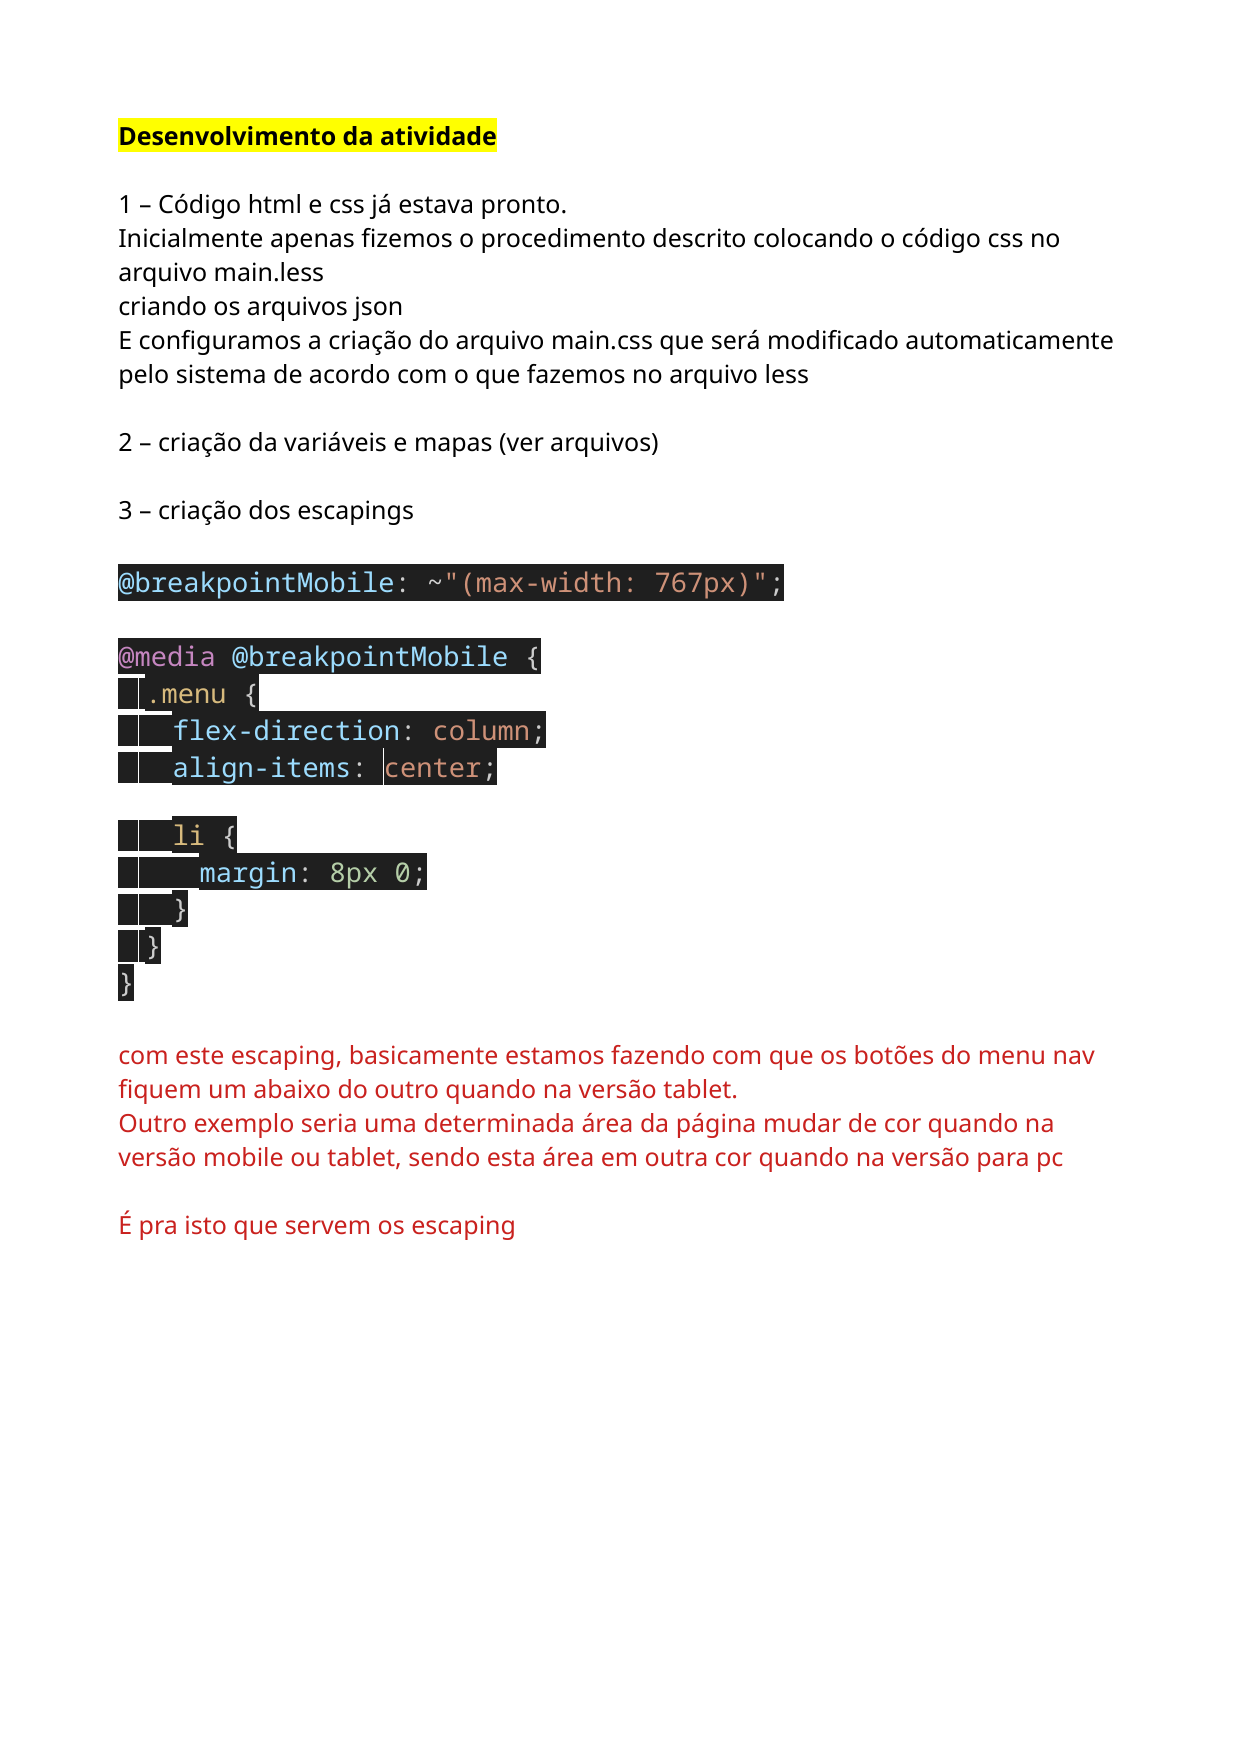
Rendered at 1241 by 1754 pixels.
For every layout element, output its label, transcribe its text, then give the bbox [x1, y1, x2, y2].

text 3 – criação dos escapings [118, 493, 1122, 527]
text com este escaping, basicamente estamos fazendo com que os botões do menu nav fiquem um abaixo do outro quando na versão tablet. [118, 1037, 1122, 1106]
text 2 – criação da variáveis e mapas (ver arquivos) [118, 425, 1122, 459]
text Desenvolvimento da atividade [118, 118, 1122, 152]
text } [118, 890, 1122, 927]
text } [118, 927, 1122, 964]
text @breakpointMobile: ~"(max-width: 767px)"; [118, 564, 1122, 601]
text É pra isto que servem os escaping [118, 1208, 1122, 1242]
text } [118, 964, 1122, 1001]
text Outro exemplo seria uma determinada área da página mudar de cor quando na versão mobile ou tablet, sendo esta área em outra cor quando na versão para pc [118, 1106, 1122, 1174]
text margin: 8px 0; [118, 853, 1122, 890]
text flex-direction: column; [118, 711, 1122, 748]
text Inicialmente apenas fizemos o procedimento descrito colocando o código css no arquivo main.less [118, 220, 1122, 288]
text E configuramos a criação do arquivo main.css que será modificado automaticamente pelo sistema de acordo com o que fazemos no arquivo less [118, 322, 1122, 391]
text align-items: center; [118, 748, 1122, 785]
text 1 – Código html e css já estava pronto. [118, 186, 1122, 220]
text criando os arquivos json [118, 288, 1122, 322]
text .menu { [118, 674, 1122, 711]
text li { [118, 816, 1122, 853]
text @media @breakpointMobile { [118, 637, 1122, 674]
